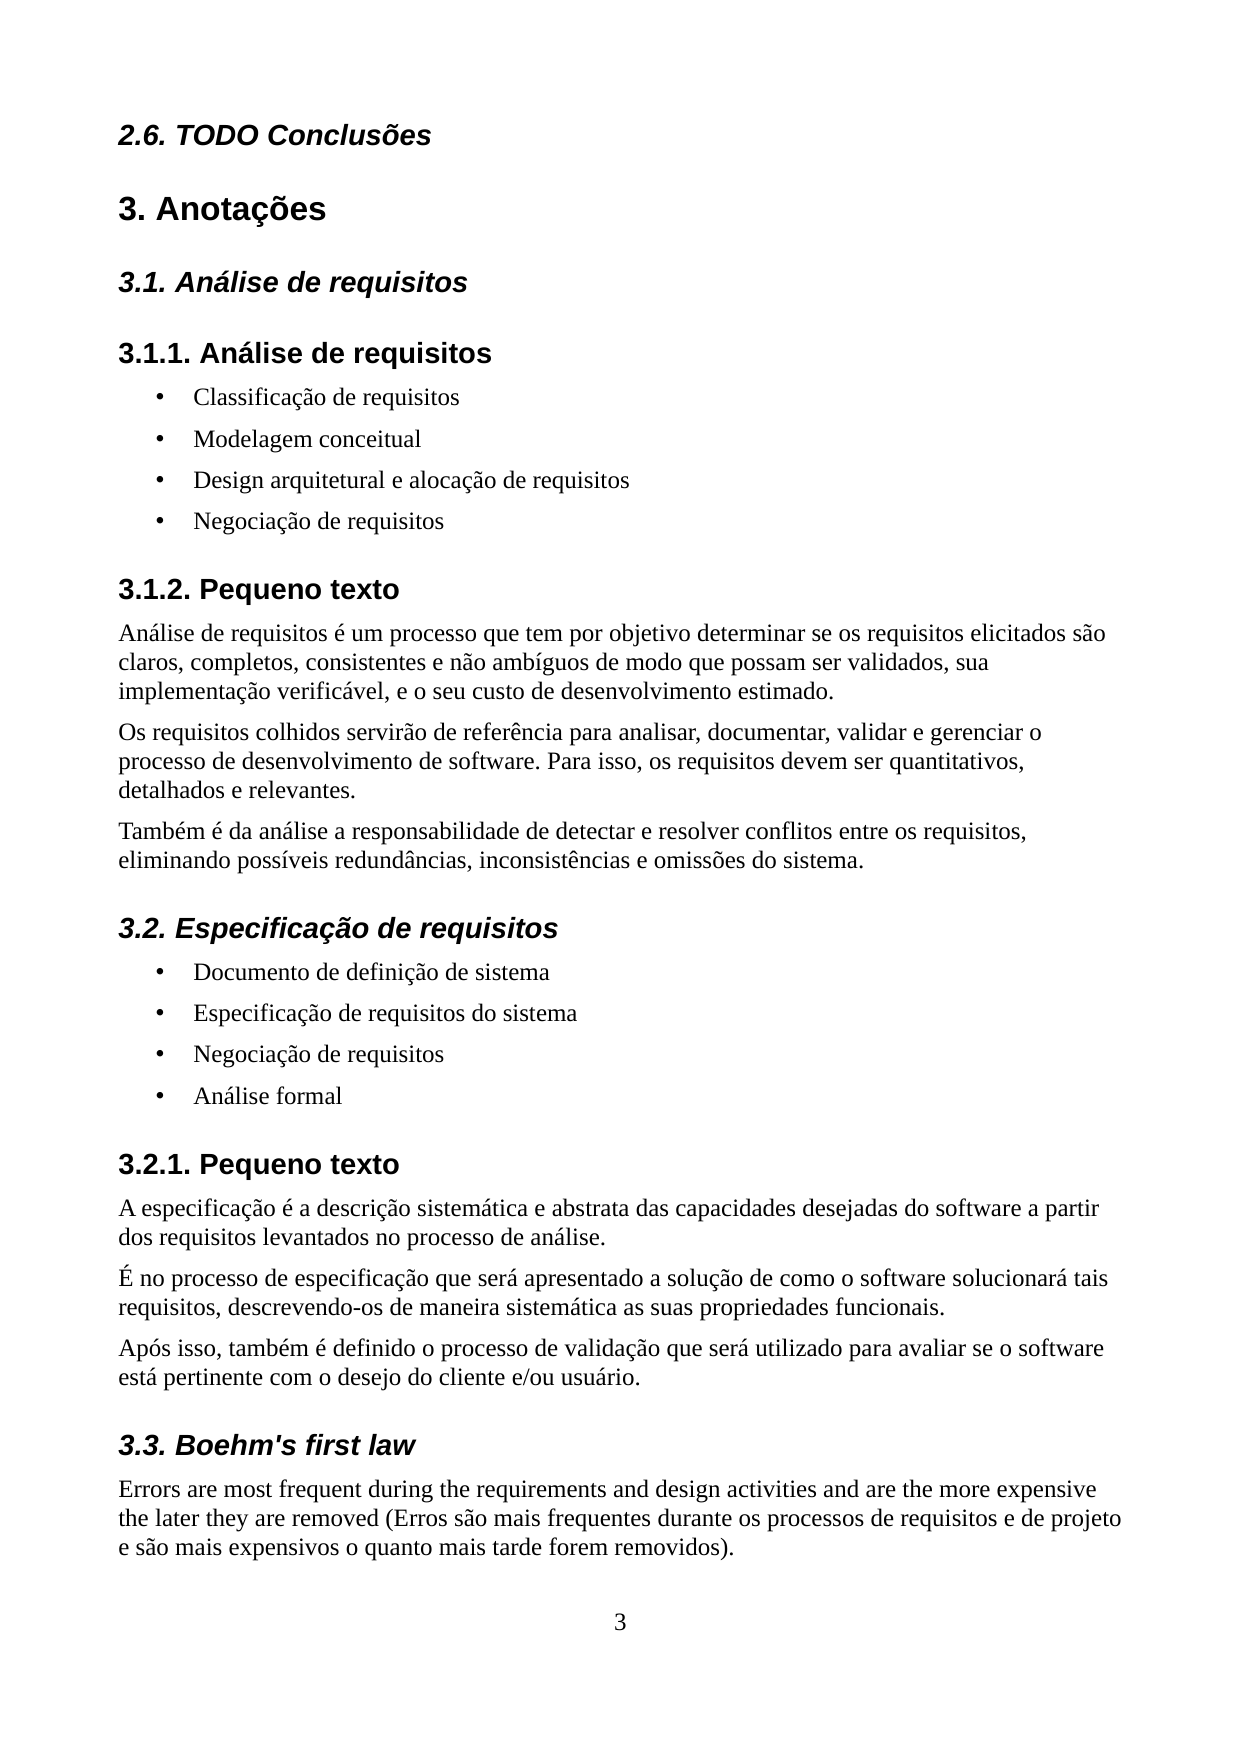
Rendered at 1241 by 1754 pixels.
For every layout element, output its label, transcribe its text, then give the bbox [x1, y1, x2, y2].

text Também é da análise a responsabilidade de detectar e resolver conflitos entre os requisitos, eliminando possíveis redundâncias, inconsistências e omissões do sistema. [118, 816, 1122, 873]
list Design arquitetural e alocação de requisitos [156, 465, 1122, 494]
subtitle Especificação de requisitos [118, 911, 1122, 944]
text Os requisitos colhidos servirão de referência para analisar, documentar, validar e gerenciar o processo de desenvolvimento de software. Para isso, os requisitos devem ser quantitativos, detalhados e relevantes. [118, 717, 1122, 803]
text Errors are most frequent during the requirements and design activities and are the more expensive the later they are removed (Erros são mais frequentes durante os processos de requisitos e de projeto e são mais expensivos o quanto mais tarde forem removidos). [118, 1474, 1122, 1560]
subtitle Anotações [118, 189, 1122, 228]
list Modelagem conceitual [156, 424, 1122, 452]
subtitle Pequeno texto [118, 1147, 1122, 1181]
text Análise de requisitos é um processo que tem por objetivo determinar se os requisitos elicitados são claros, completos, consistentes e não ambíguos de modo que possam ser validados, sua implementação verificável, e o seu custo de desenvolvimento estimado. [118, 618, 1122, 705]
text Após isso, também é definido o processo de validação que será utilizado para avaliar se o software está pertinente com o desejo do cliente e/ou usuário. [118, 1333, 1122, 1391]
subtitle Boehm's first law [118, 1428, 1122, 1462]
list Especificação de requisitos do sistema [156, 998, 1122, 1027]
subtitle Análise de requisitos [118, 265, 1122, 299]
subtitle Pequeno texto [118, 572, 1122, 606]
text É no processo de especificação que será apresentado a solução de como o software solucionará tais requisitos, descrevendo-os de maneira sistemática as suas propriedades funcionais. [118, 1263, 1122, 1321]
text A especificação é a descrição sistemática e abstrata das capacidades desejadas do software a partir dos requisitos levantados no processo de análise. [118, 1193, 1122, 1251]
list Análise formal [156, 1081, 1122, 1109]
subtitle Análise de requisitos [118, 336, 1122, 370]
subtitle TODO Conclusões [118, 118, 1122, 152]
list Documento de definição de sistema [156, 957, 1122, 986]
list Classificação de requisitos [156, 382, 1122, 411]
list Negociação de requisitos [156, 1039, 1122, 1068]
list Negociação de requisitos [156, 506, 1122, 535]
